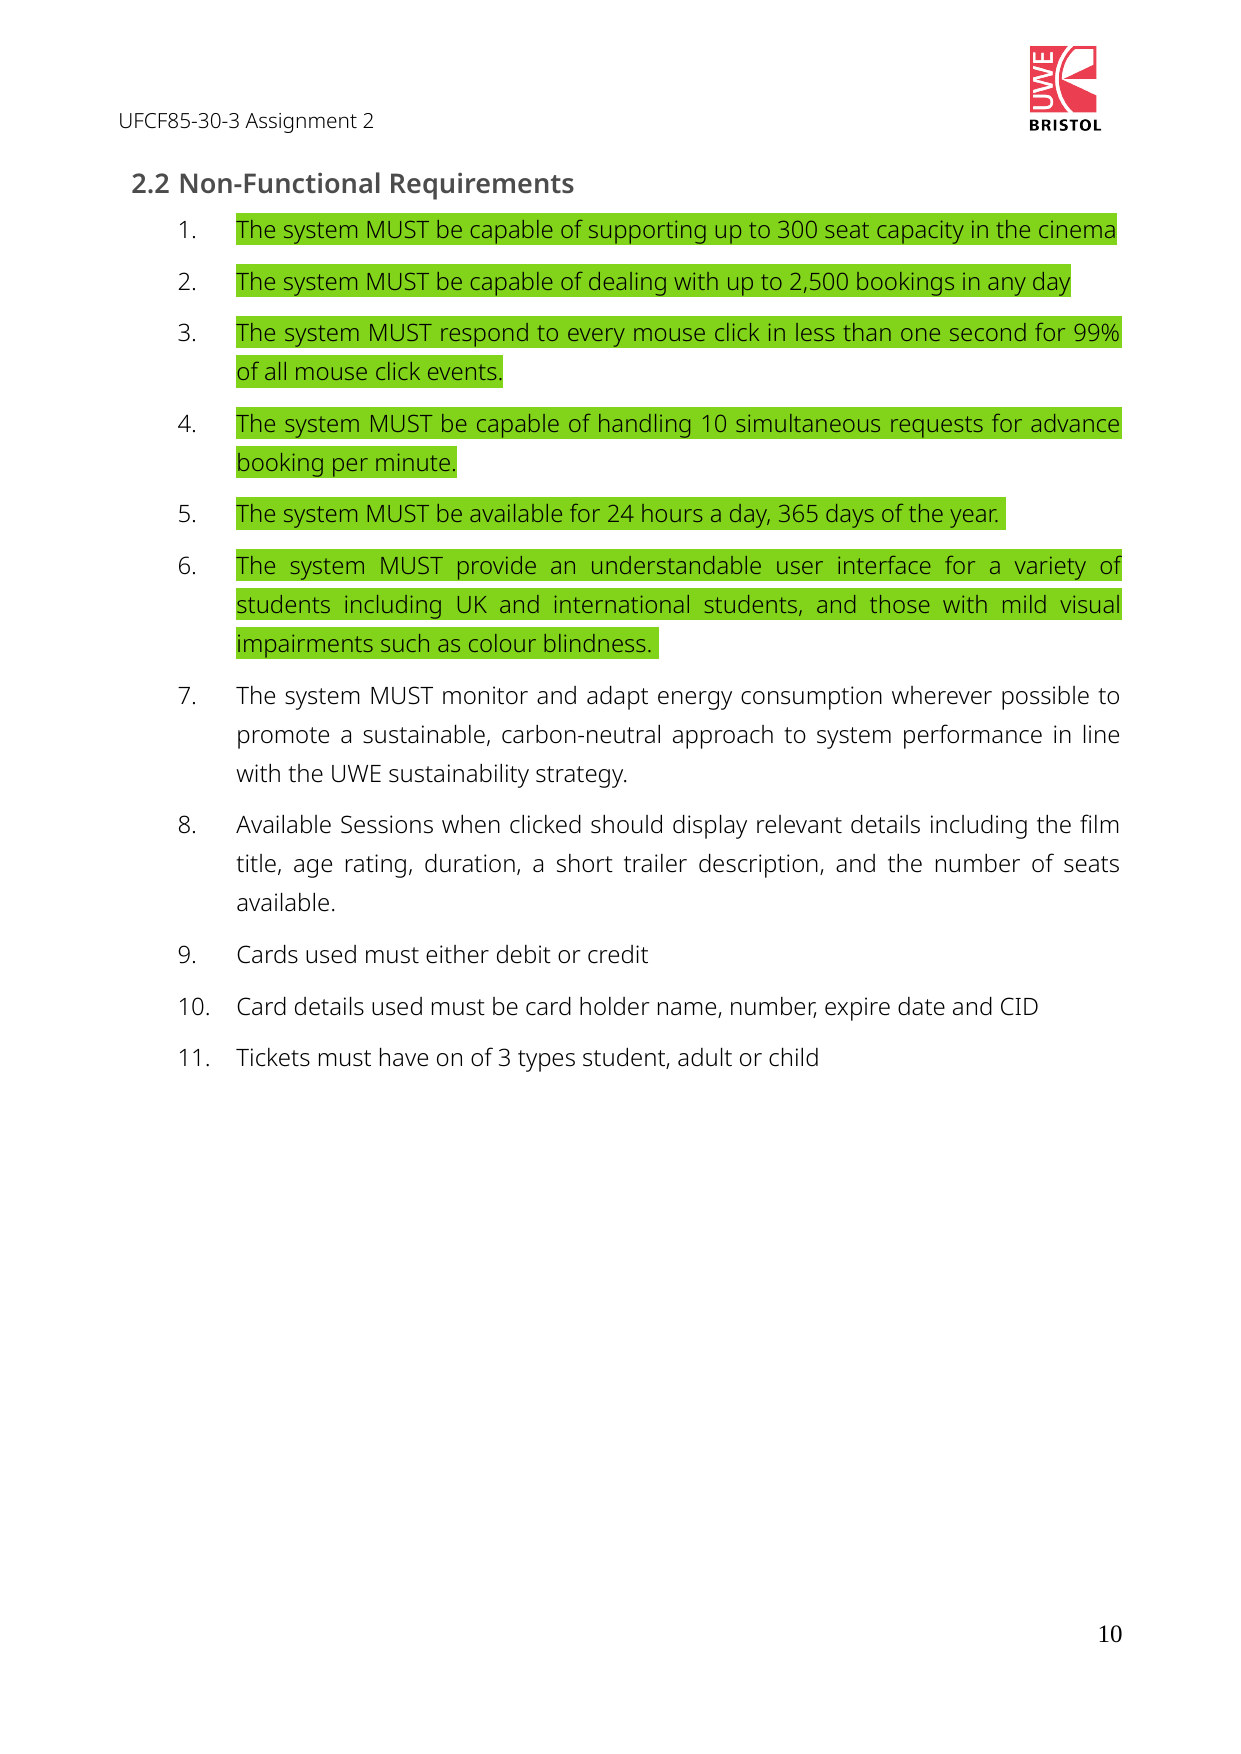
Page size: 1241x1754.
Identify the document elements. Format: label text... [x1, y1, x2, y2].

list Tickets must have on of 3 types student, adult or child [177, 1041, 1122, 1073]
list The system MUST respond to every mouse click in less than one second for 99% of all mouse click events. [177, 316, 1122, 388]
list Card details used must be card holder name, number, expire date and CID [177, 989, 1122, 1022]
list The system MUST be available for 24 hours a day, 365 days of the year. [177, 497, 1122, 530]
list Cards used must either debit or credit [177, 938, 1122, 970]
list The system MUST be capable of handling 10 simultaneous requests for advance booking per minute. [177, 407, 1122, 478]
list The system MUST be capable of supporting up to 300 seat capacity in the cinema [177, 213, 1122, 245]
list The system MUST provide an understandable user interface for a variety of students including UK and international students, and those with mild visual impairments such as colour blindness. [177, 549, 1122, 659]
list The system MUST monitor and adapt energy consumption wherever possible to promote a sustainable, carbon-neutral approach to system performance in line with the UWE sustainability strategy. [177, 678, 1122, 789]
subtitle Non-Functional Requirements [124, 164, 1122, 201]
picture [1012, 35, 1119, 141]
list Available Sessions when clicked should display relevant details including the film title, age rating, duration, a short trailer description, and the number of seats available. [177, 808, 1122, 919]
list The system MUST be capable of dealing with up to 2,500 bookings in any day [177, 264, 1122, 297]
